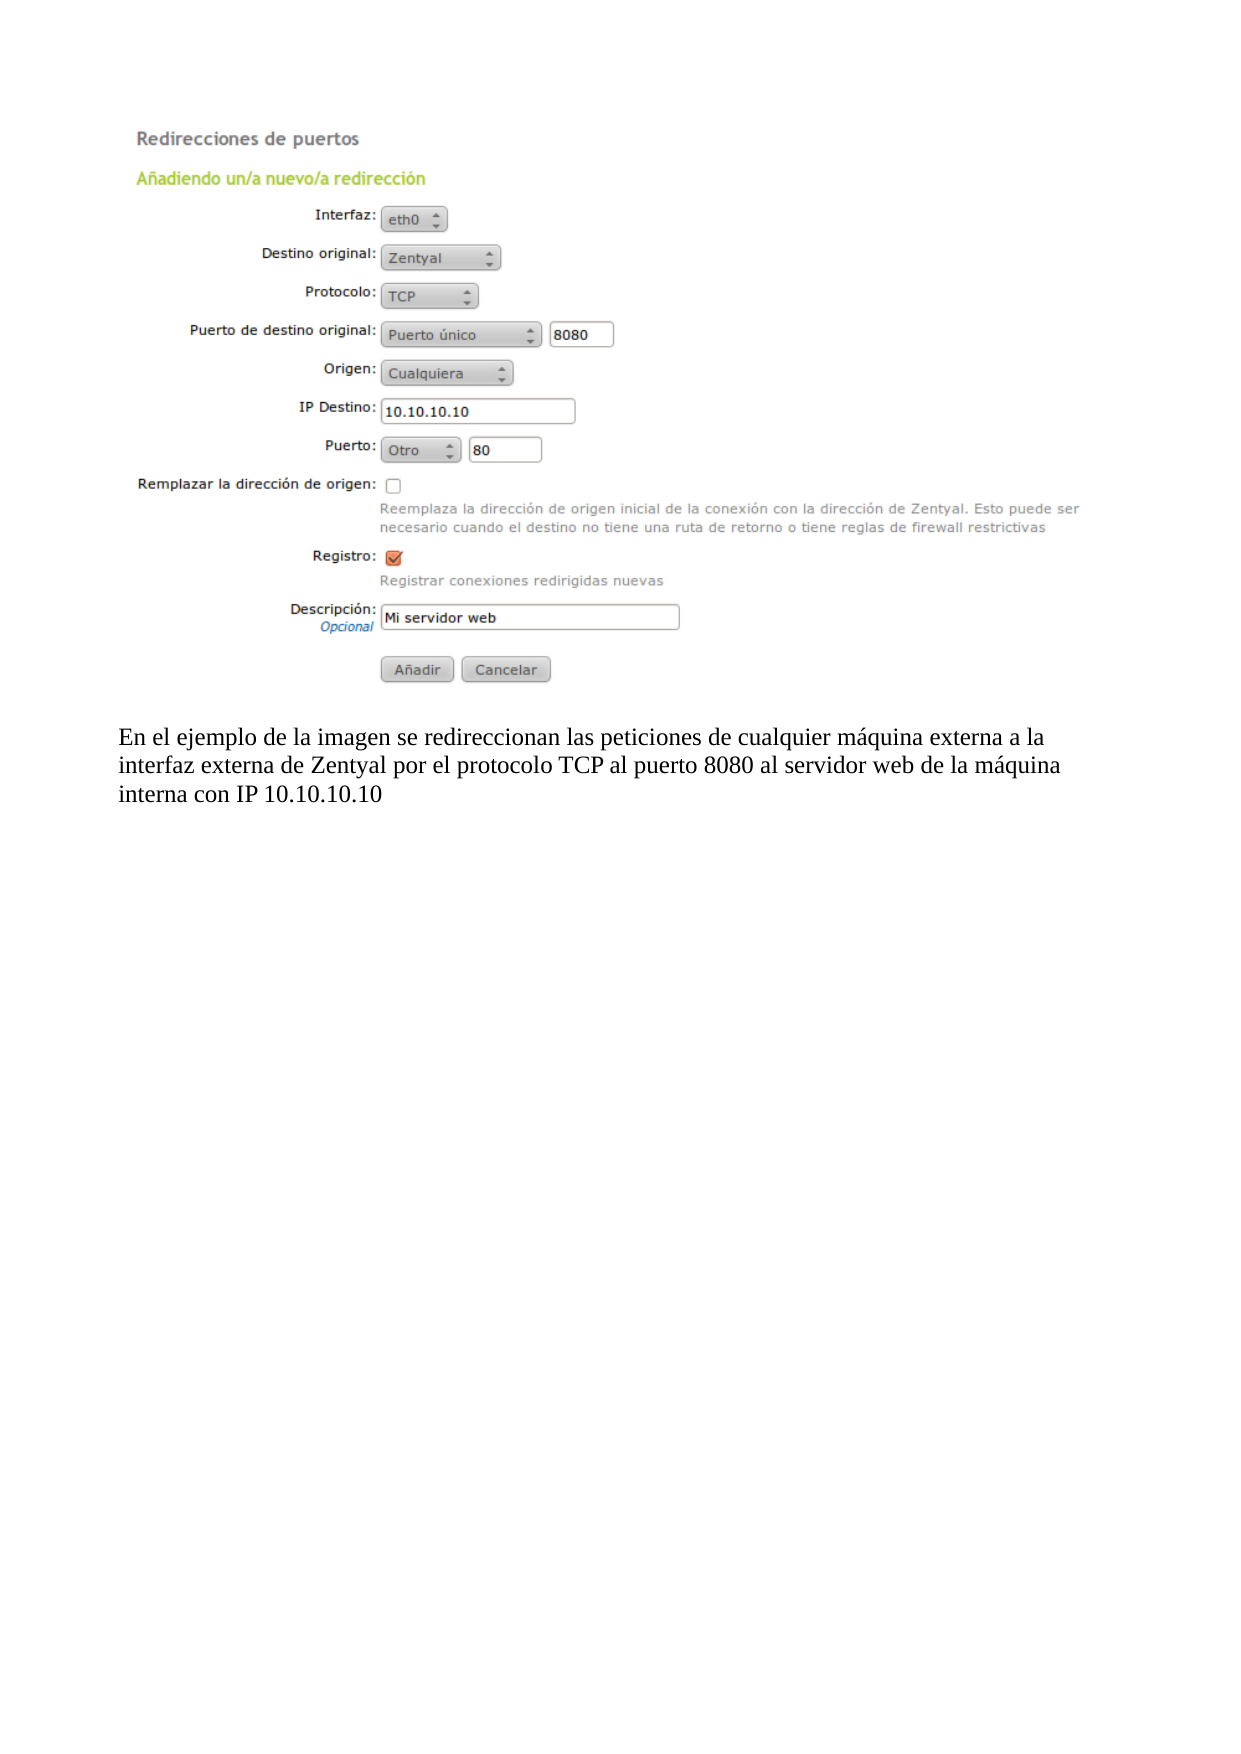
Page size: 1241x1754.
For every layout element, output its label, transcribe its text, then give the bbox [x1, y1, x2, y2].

picture [118, 118, 1123, 722]
text En el ejemplo de la imagen se redireccionan las peticiones de cualquier máquina externa a la interfaz externa de Zentyal por el protocolo TCP al puerto 8080 al servidor web de la máquina interna con IP 10.10.10.10 [118, 722, 1122, 808]
